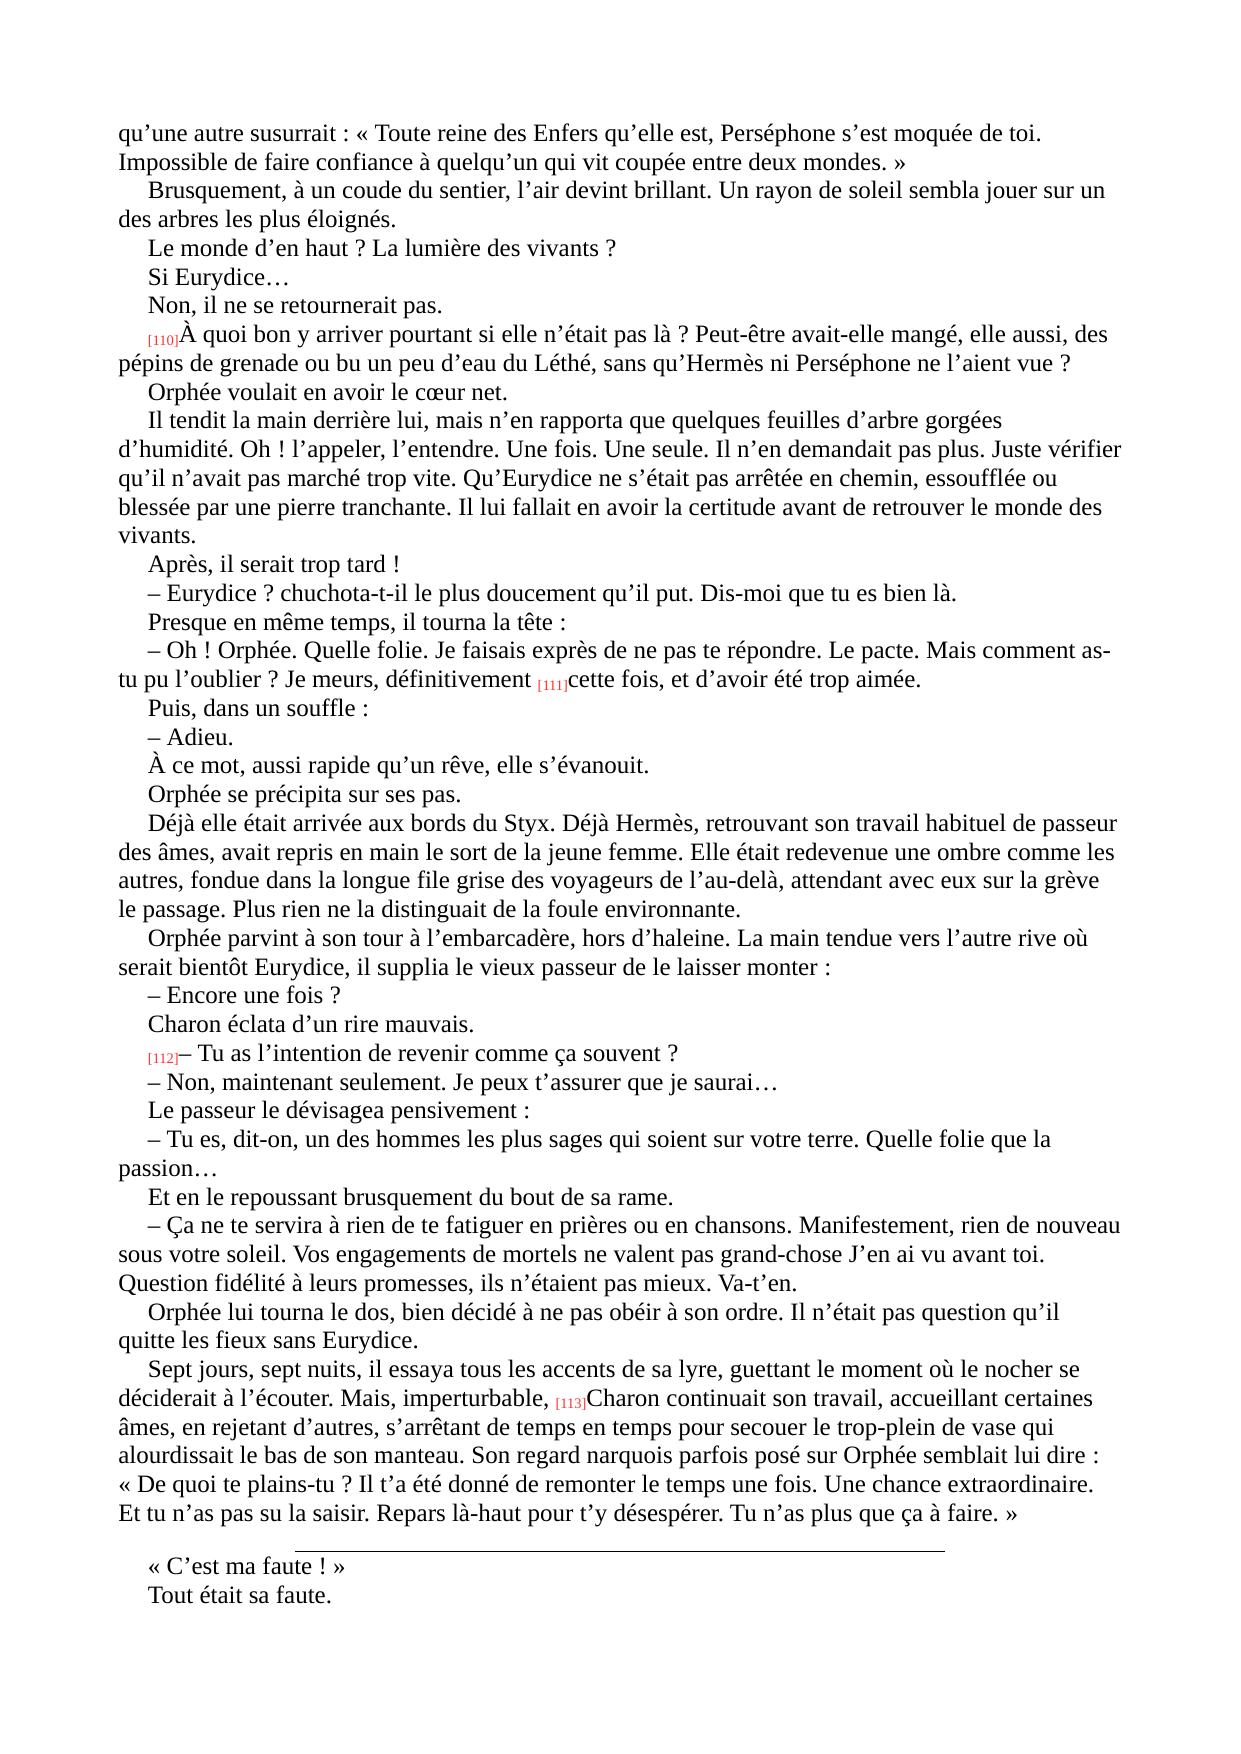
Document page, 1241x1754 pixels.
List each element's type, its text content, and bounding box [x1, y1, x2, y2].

text Après, il serait trop tard ! [118, 549, 1122, 578]
text « C’est ma faute ! » [118, 1551, 1122, 1580]
text Presque en même temps, il tourna la tête : [118, 607, 1122, 636]
text Le passeur le dévisagea pensivement : [118, 1096, 1122, 1124]
text Orphée parvint à son tour à l’embarcadère, hors d’haleine. La main tendue vers l’autre rive où serait bientôt Eurydice, il supplia le vieux passeur de le laisser monter : [118, 923, 1122, 981]
text Puis, dans un souffle : [118, 693, 1122, 722]
text Sept jours, sept nuits, il essaya tous les accents de sa lyre, guettant le moment où le nocher se déciderait à l’écouter. Mais, imperturbable, [113]Charon continuait son travail, accueillant certaines âmes, en rejetant d’autres, s’arrêtant de temps en temps pour secouer le trop-plein de vase qui alourdissait le bas de son manteau. Son regard narquois parfois posé sur Orphée semblait lui dire : « De quoi te plains-tu ? Il t’a été donné de remonter le temps une fois. Une chance extraordinaire. Et tu n’as pas su la saisir. Repars là-haut pour t’y désespérer. Tu n’as plus que ça à faire. » [118, 1354, 1122, 1527]
text Orphée voulait en avoir le cœur net. [118, 377, 1122, 406]
text Tout était sa faute. [118, 1580, 1122, 1608]
text Brusquement, à un coude du sentier, l’air devint brillant. Un rayon de soleil sembla jouer sur un des arbres les plus éloignés. [118, 176, 1122, 233]
text – Oh ! Orphée. Quelle folie. Je faisais exprès de ne pas te répondre. Le pacte. Mais comment as-tu pu l’oublier ? Je meurs, définitivement [111]cette fois, et d’avoir été trop aimée. [118, 636, 1122, 693]
text À ce mot, aussi rapide qu’un rêve, elle s’évanouit. [118, 751, 1122, 779]
text Charon éclata d’un rire mauvais. [118, 1009, 1122, 1038]
text – Eurydice ? chuchota-t-il le plus doucement qu’il put. Dis-moi que tu es bien là. [118, 578, 1122, 607]
text Orphée se précipita sur ses pas. [118, 779, 1122, 808]
text Orphée lui tourna le dos, bien décidé à ne pas obéir à son ordre. Il n’était pas question qu’il quitte les fieux sans Eurydice. [118, 1297, 1122, 1354]
text qu’une autre susurrait : « Toute reine des Enfers qu’elle est, Perséphone s’est moquée de toi. Impossible de faire confiance à quelqu’un qui vit coupée entre deux mondes. » [118, 118, 1122, 176]
text – Non, maintenant seulement. Je peux t’assurer que je saurai… [118, 1067, 1122, 1096]
text Déjà elle était arrivée aux bords du Styx. Déjà Hermès, retrouvant son travail habituel de passeur des âmes, avait repris en main le sort de la jeune femme. Elle était redevenue une ombre comme les autres, fondue dans la longue file grise des voyageurs de l’au-delà, attendant avec eux sur la grève le passage. Plus rien ne la distinguait de la foule environnante. [118, 808, 1122, 923]
text Si Eurydice… [118, 262, 1122, 291]
text – Adieu. [118, 722, 1122, 751]
text – Encore une fois ? [118, 981, 1122, 1009]
text – Ça ne te servira à rien de te fatiguer en prières ou en chansons. Manifestement, rien de nouveau sous votre soleil. Vos engagements de mortels ne valent pas grand-chose J’en ai vu avant toi. Question fidélité à leurs promesses, ils n’étaient pas mieux. Va-t’en. [118, 1211, 1122, 1297]
text [112]– Tu as l’intention de revenir comme ça souvent ? [118, 1038, 1122, 1067]
text Le monde d’en haut ? La lumière des vivants ? [118, 233, 1122, 262]
text [110]À quoi bon y arriver pourtant si elle n’était pas là ? Peut-être avait-elle mangé, elle aussi, des pépins de grenade ou bu un peu d’eau du Léthé, sans qu’Hermès ni Perséphone ne l’aient vue ? [118, 319, 1122, 377]
text – Tu es, dit-on, un des hommes les plus sages qui soient sur votre terre. Quelle folie que la passion… [118, 1124, 1122, 1182]
text Il tendit la main derrière lui, mais n’en rapporta que quelques feuilles d’arbre gorgées d’humidité. Oh ! l’appeler, l’entendre. Une fois. Une seule. Il n’en demandait pas plus. Juste vérifier qu’il n’avait pas marché trop vite. Qu’Eurydice ne s’était pas arrêtée en chemin, essoufflée ou blessée par une pierre tranchante. Il lui fallait en avoir la certitude avant de retrouver le monde des vivants. [118, 406, 1122, 549]
text Non, il ne se retournerait pas. [118, 291, 1122, 319]
text Et en le repoussant brusquement du bout de sa rame. [118, 1182, 1122, 1211]
